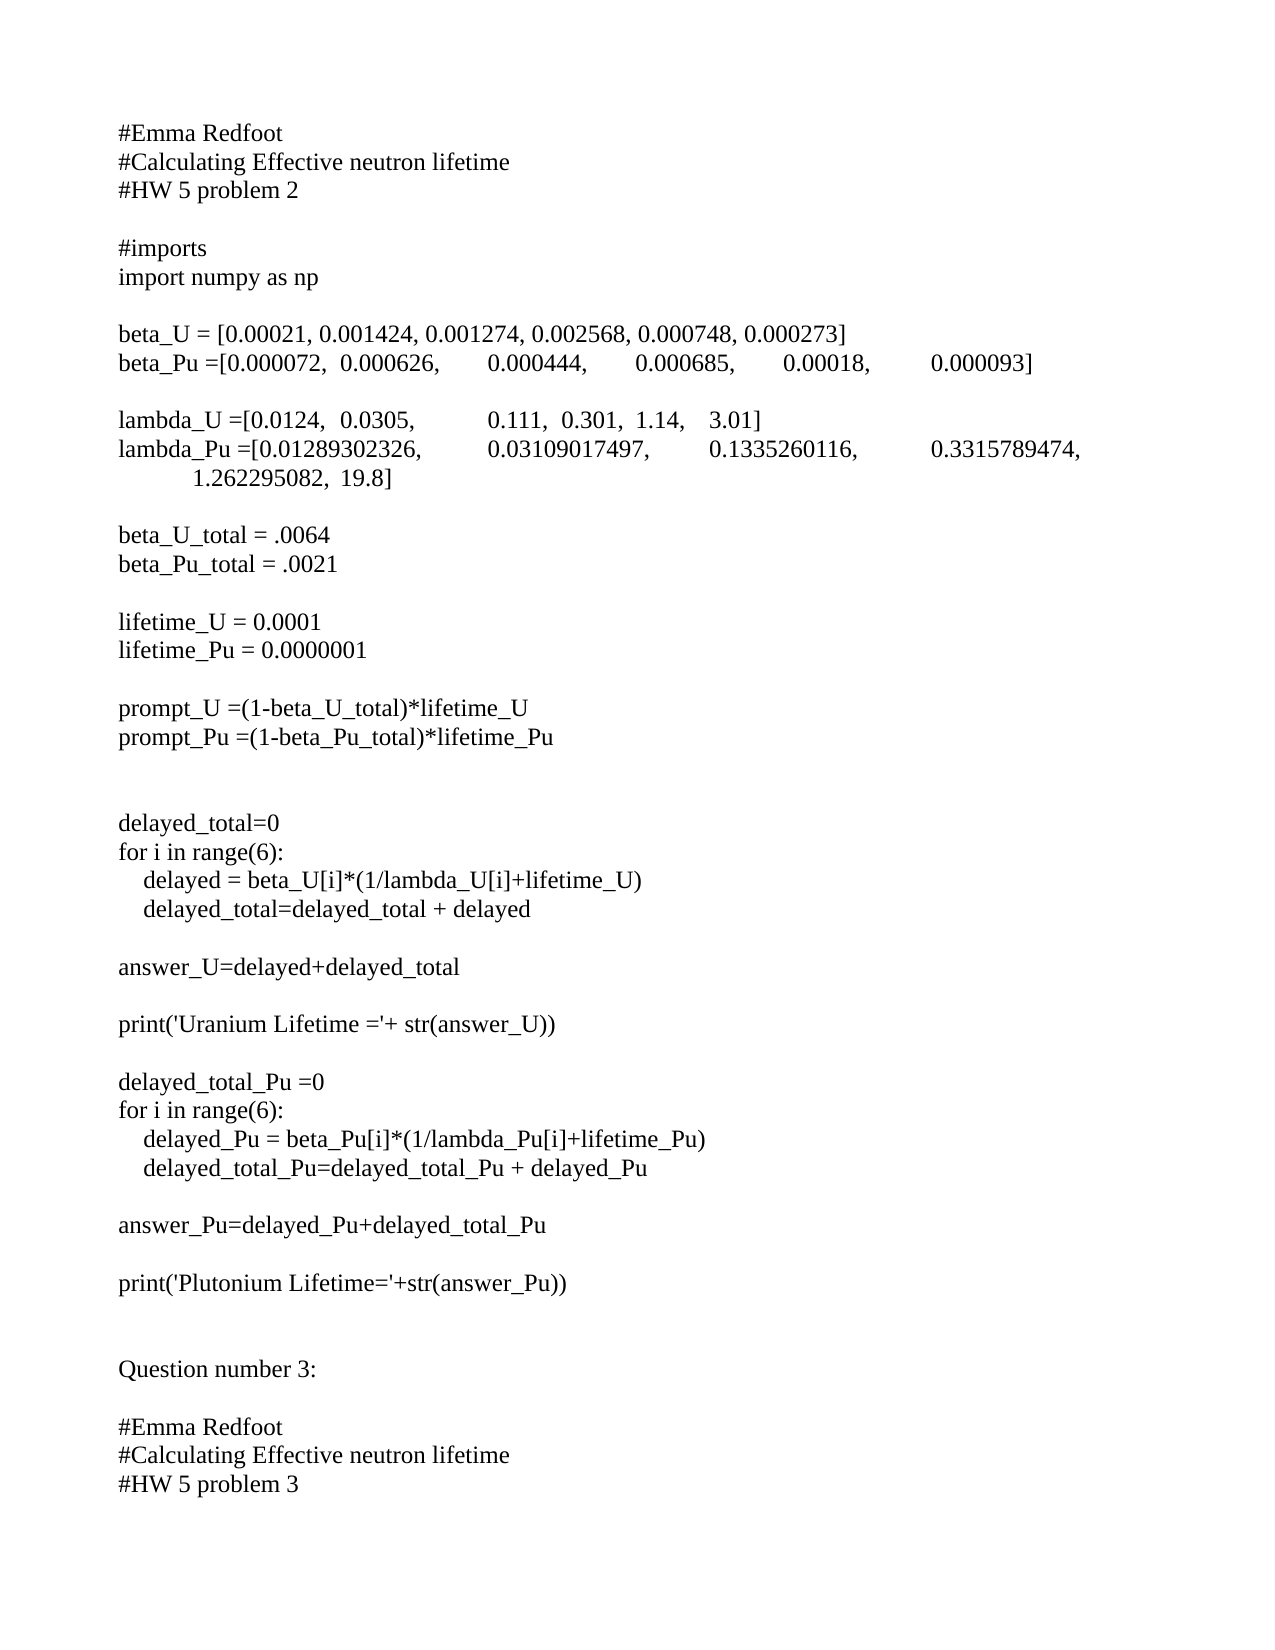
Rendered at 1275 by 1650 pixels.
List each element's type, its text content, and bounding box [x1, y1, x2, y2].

text beta_U_total = .0064 [118, 521, 1157, 549]
text import numpy as np [118, 262, 1157, 291]
text prompt_Pu =(1-beta_Pu_total)*lifetime_Pu [118, 722, 1157, 751]
text answer_Pu=delayed_Pu+delayed_total_Pu [118, 1211, 1157, 1239]
text #HW 5 problem 3 [118, 1469, 1157, 1498]
text lifetime_U = 0.0001 [118, 607, 1157, 636]
text delayed_total=delayed_total + delayed [118, 894, 1157, 923]
text beta_Pu_total = .0021 [118, 549, 1157, 578]
text Question number 3: [118, 1354, 1157, 1383]
text delayed_total=0 [118, 808, 1157, 837]
text #Emma Redfoot [118, 118, 1157, 147]
text delayed_Pu = beta_Pu[i]*(1/lambda_Pu[i]+lifetime_Pu) [118, 1124, 1157, 1153]
text #Calculating Effective neutron lifetime [118, 147, 1157, 176]
text print('Plutonium Lifetime='+str(answer_Pu)) [118, 1268, 1157, 1297]
text beta_U = [0.00021, 0.001424, 0.001274, 0.002568, 0.000748, 0.000273] [118, 319, 1157, 348]
text for i in range(6): [118, 1096, 1157, 1124]
text delayed = beta_U[i]*(1/lambda_U[i]+lifetime_U) [118, 866, 1157, 894]
text print('Uranium Lifetime ='+ str(answer_U)) [118, 1009, 1157, 1038]
text lambda_Pu =[0.01289302326, 0.03109017497, 0.1335260116, 0.3315789474, 1.262295082, 19.8] [118, 434, 1157, 492]
text #HW 5 problem 2 [118, 176, 1157, 204]
text lambda_U =[0.0124, 0.0305, 0.111, 0.301, 1.14, 3.01] [118, 406, 1157, 434]
text delayed_total_Pu =0 [118, 1067, 1157, 1096]
text #Emma Redfoot [118, 1412, 1157, 1441]
text for i in range(6): [118, 837, 1157, 866]
text lifetime_Pu = 0.0000001 [118, 636, 1157, 664]
text #Calculating Effective neutron lifetime [118, 1441, 1157, 1469]
text answer_U=delayed+delayed_total [118, 952, 1157, 981]
text beta_Pu =[0.000072, 0.000626, 0.000444, 0.000685, 0.00018, 0.000093] [118, 348, 1157, 377]
text #imports [118, 233, 1157, 262]
text prompt_U =(1-beta_U_total)*lifetime_U [118, 693, 1157, 722]
text delayed_total_Pu=delayed_total_Pu + delayed_Pu [118, 1153, 1157, 1182]
